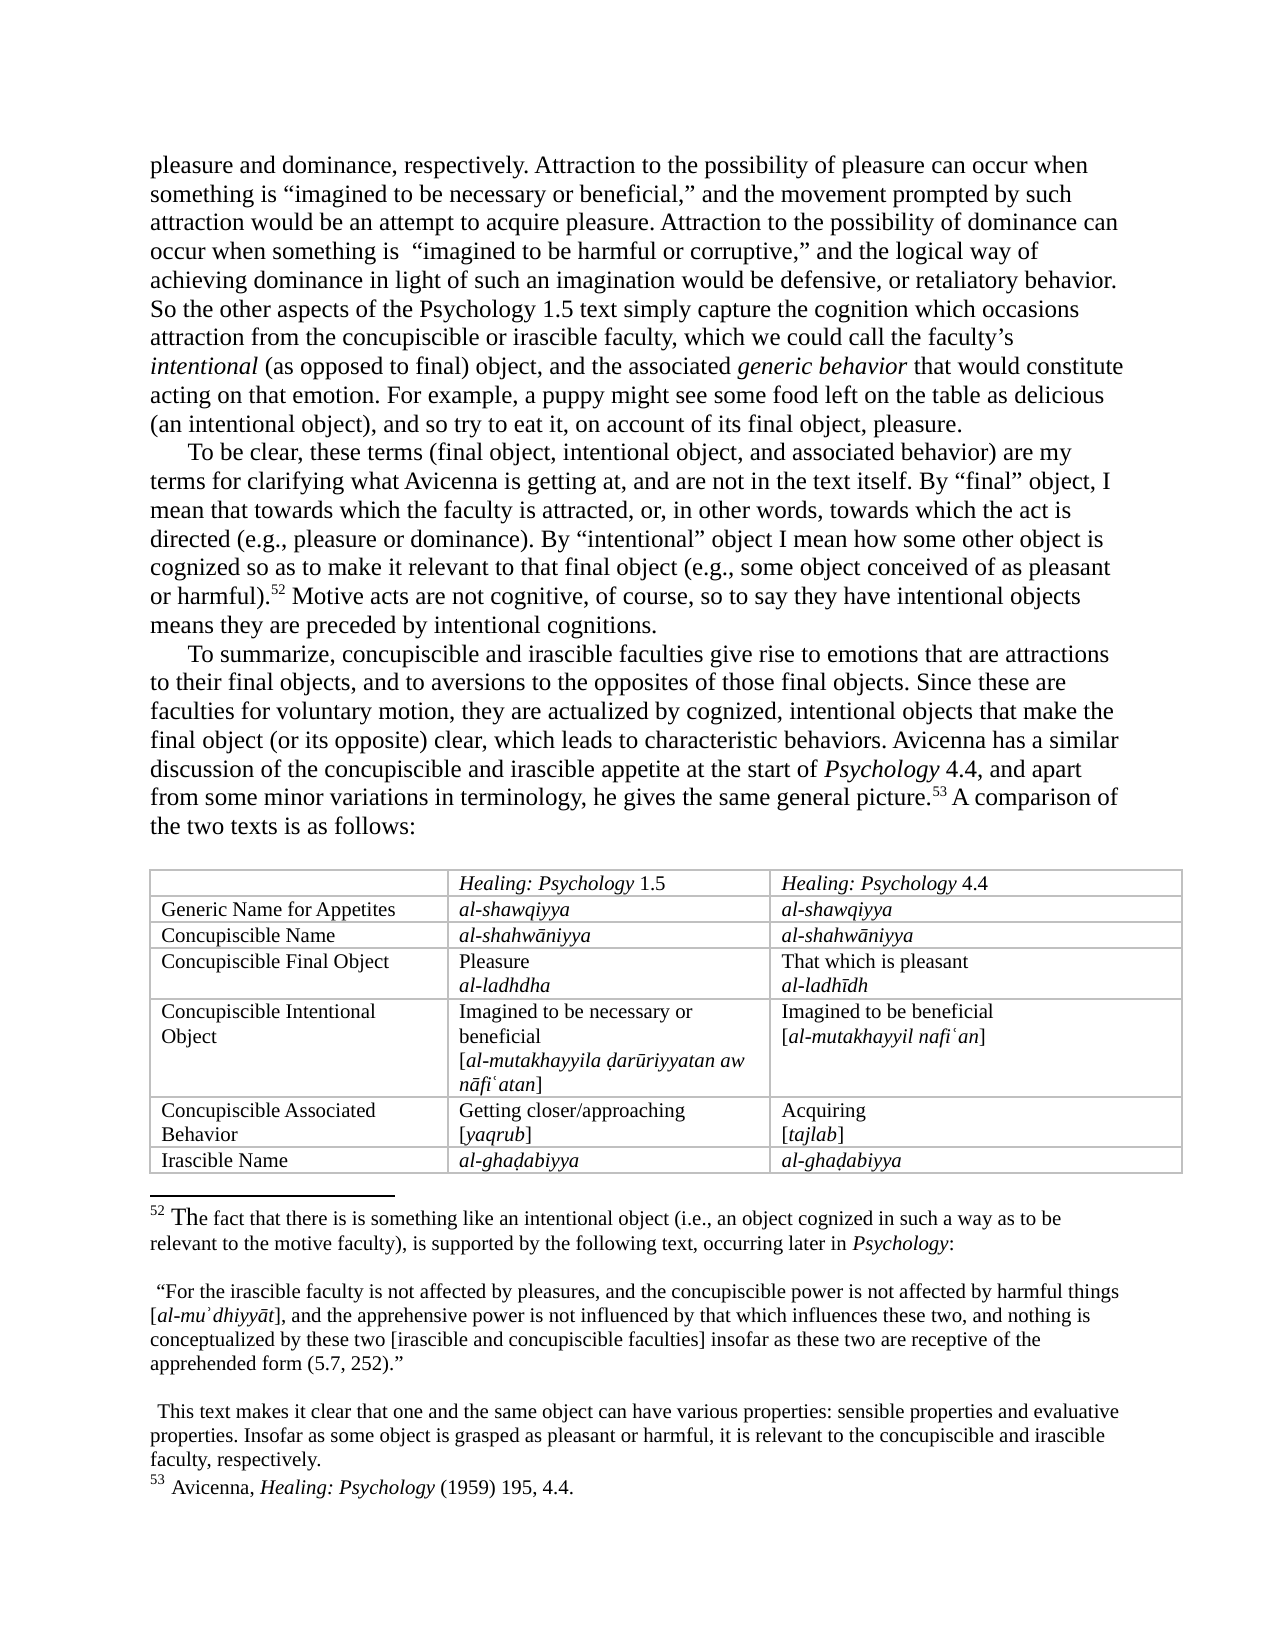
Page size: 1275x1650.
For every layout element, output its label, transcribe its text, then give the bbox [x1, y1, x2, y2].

table_cell Concupiscible Associated Behavior [151, 1098, 447, 1146]
table_cell al-shahwāniyya [771, 923, 1181, 947]
text “For the irascible faculty is not affected by pleasures, and the concupiscible power is not affected by harmful things [al-muʾdhiyyāt], and the apprehensive power is not influenced by that which influences these two, and nothing is conceptualized by these two [irascible and concupiscible faculties] insofar as these two are receptive of the apprehended form (5.7, 252).” [150, 1279, 1125, 1375]
table_cell al-ghaḍabiyya [449, 1148, 769, 1172]
table_cell al-shawqiyya [771, 897, 1181, 921]
table_cell al-shahwāniyya [449, 923, 769, 947]
table_cell Generic Name for Appetites [151, 897, 447, 921]
table_cell al-shawqiyya [449, 897, 769, 921]
table_cell al-ghaḍabiyya [771, 1148, 1181, 1172]
text To summarize, concupiscible and irascible faculties give rise to emotions that are attractions to their final objects, and to aversions to the opposites of those final objects. Since these are faculties for voluntary motion, they are actualized by cognized, intentional objects that make the final object (or its opposite) clear, which leads to characteristic behaviors. Avicenna has a similar discussion of the concupiscible and irascible appetite at the start of Psychology 4.4, and apart from some minor variations in terminology, he gives the same general picture. A comparison of the two texts is as follows: [150, 639, 1125, 840]
text The fact that there is is something like an intentional object (i.e., an object cognized in such a way as to be relevant to the motive faculty), is supported by the following text, occurring later in Psychology: [150, 1202, 1125, 1255]
table_cell Imagined to be necessary or beneficial [al-mutakhayyila ḍarūriyyatan aw nāfiʿatan] [449, 1000, 769, 1096]
table_header Healing: Psychology 4.4 [771, 871, 1181, 895]
table_header Healing: Psychology 1.5 [449, 871, 769, 895]
table_cell Concupiscible Intentional Object [151, 1000, 447, 1096]
text This text makes it clear that one and the same object can have various properties: sensible properties and evaluative properties. Insofar as some object is grasped as pleasant or harmful, it is relevant to the concupiscible and irascible faculty, respectively. [150, 1399, 1125, 1471]
table_cell Pleasure al-ladhdha [449, 949, 769, 997]
text To be clear, these terms (final object, intentional object, and associated behavior) are my terms for clarifying what Avicenna is getting at, and are not in the text itself. By “final” object, I mean that towards which the faculty is attracted, or, in other words, towards which the act is directed (e.g., pleasure or dominance). By “intentional” object I mean how some other object is cognized so as to make it relevant to that final object (e.g., some object conceived of as pleasant or harmful). Motive acts are not cognitive, of course, so to say they have intentional objects means they are preceded by intentional cognitions. [150, 437, 1125, 639]
table_cell Concupiscible Final Object [151, 949, 447, 997]
table_cell Irascible Name [151, 1148, 447, 1172]
text Avicenna, Healing: Psychology (1959) 195, 4.4. [150, 1471, 1125, 1500]
table_cell Imagined to be beneficial [al-mutakhayyil nafiʿan] [771, 1000, 1181, 1096]
table_cell Getting closer/approaching [yaqrub] [449, 1098, 769, 1146]
table_cell Acquiring [tajlab] [771, 1098, 1181, 1146]
table_header [151, 871, 447, 895]
text pleasure and dominance, respectively. Attraction to the possibility of pleasure can occur when something is “imagined to be necessary or beneficial,” and the movement prompted by such attraction would be an attempt to acquire pleasure. Attraction to the possibility of dominance can occur when something is “imagined to be harmful or corruptive,” and the logical way of achieving dominance in light of such an imagination would be defensive, or retaliatory behavior. So the other aspects of the Psychology 1.5 text simply capture the cognition which occasions attraction from the concupiscible or irascible faculty, which we could call the faculty’s intentional (as opposed to final) object, and the associated generic behavior that would constitute acting on that emotion. For example, a puppy might see some food left on the table as delicious (an intentional object), and so try to eat it, on account of its final object, pleasure. [150, 150, 1125, 437]
table_cell Concupiscible Name [151, 923, 447, 947]
table_cell That which is pleasant al-ladhīdh [771, 949, 1181, 997]
